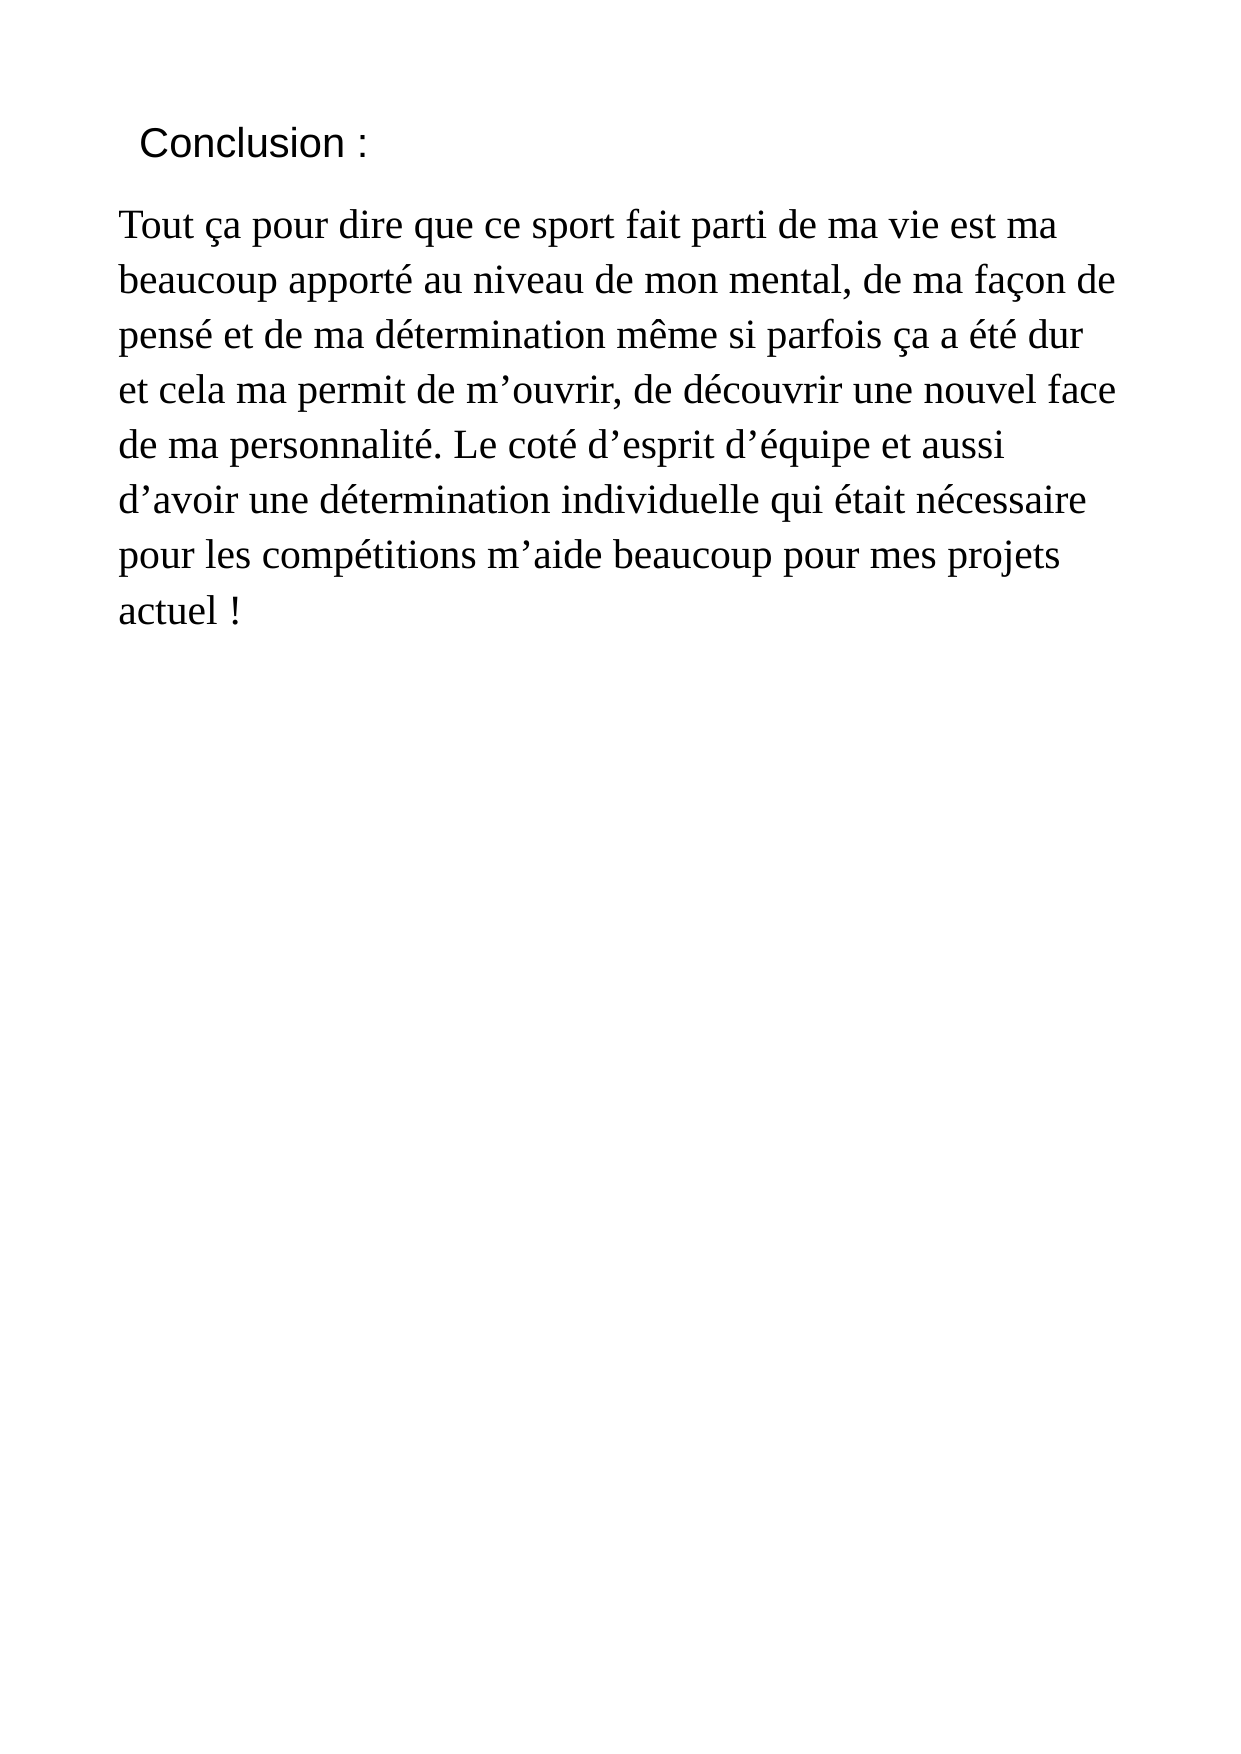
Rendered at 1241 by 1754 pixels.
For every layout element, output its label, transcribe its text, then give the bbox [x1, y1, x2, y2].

text Tout ça pour dire que ce sport fait parti de ma vie est ma beaucoup apporté au niveau de mon mental, de ma façon de pensé et de ma détermination même si parfois ça a été dur et cela ma permit de m’ouvrir, de découvrir une nouvel face de ma personnalité. Le coté d’esprit d’équipe et aussi d’avoir une détermination individuelle qui était nécessaire pour les compétitions m’aide beaucoup pour mes projets actuel ! [118, 199, 1122, 633]
subtitle Conclusion : [118, 118, 1122, 166]
